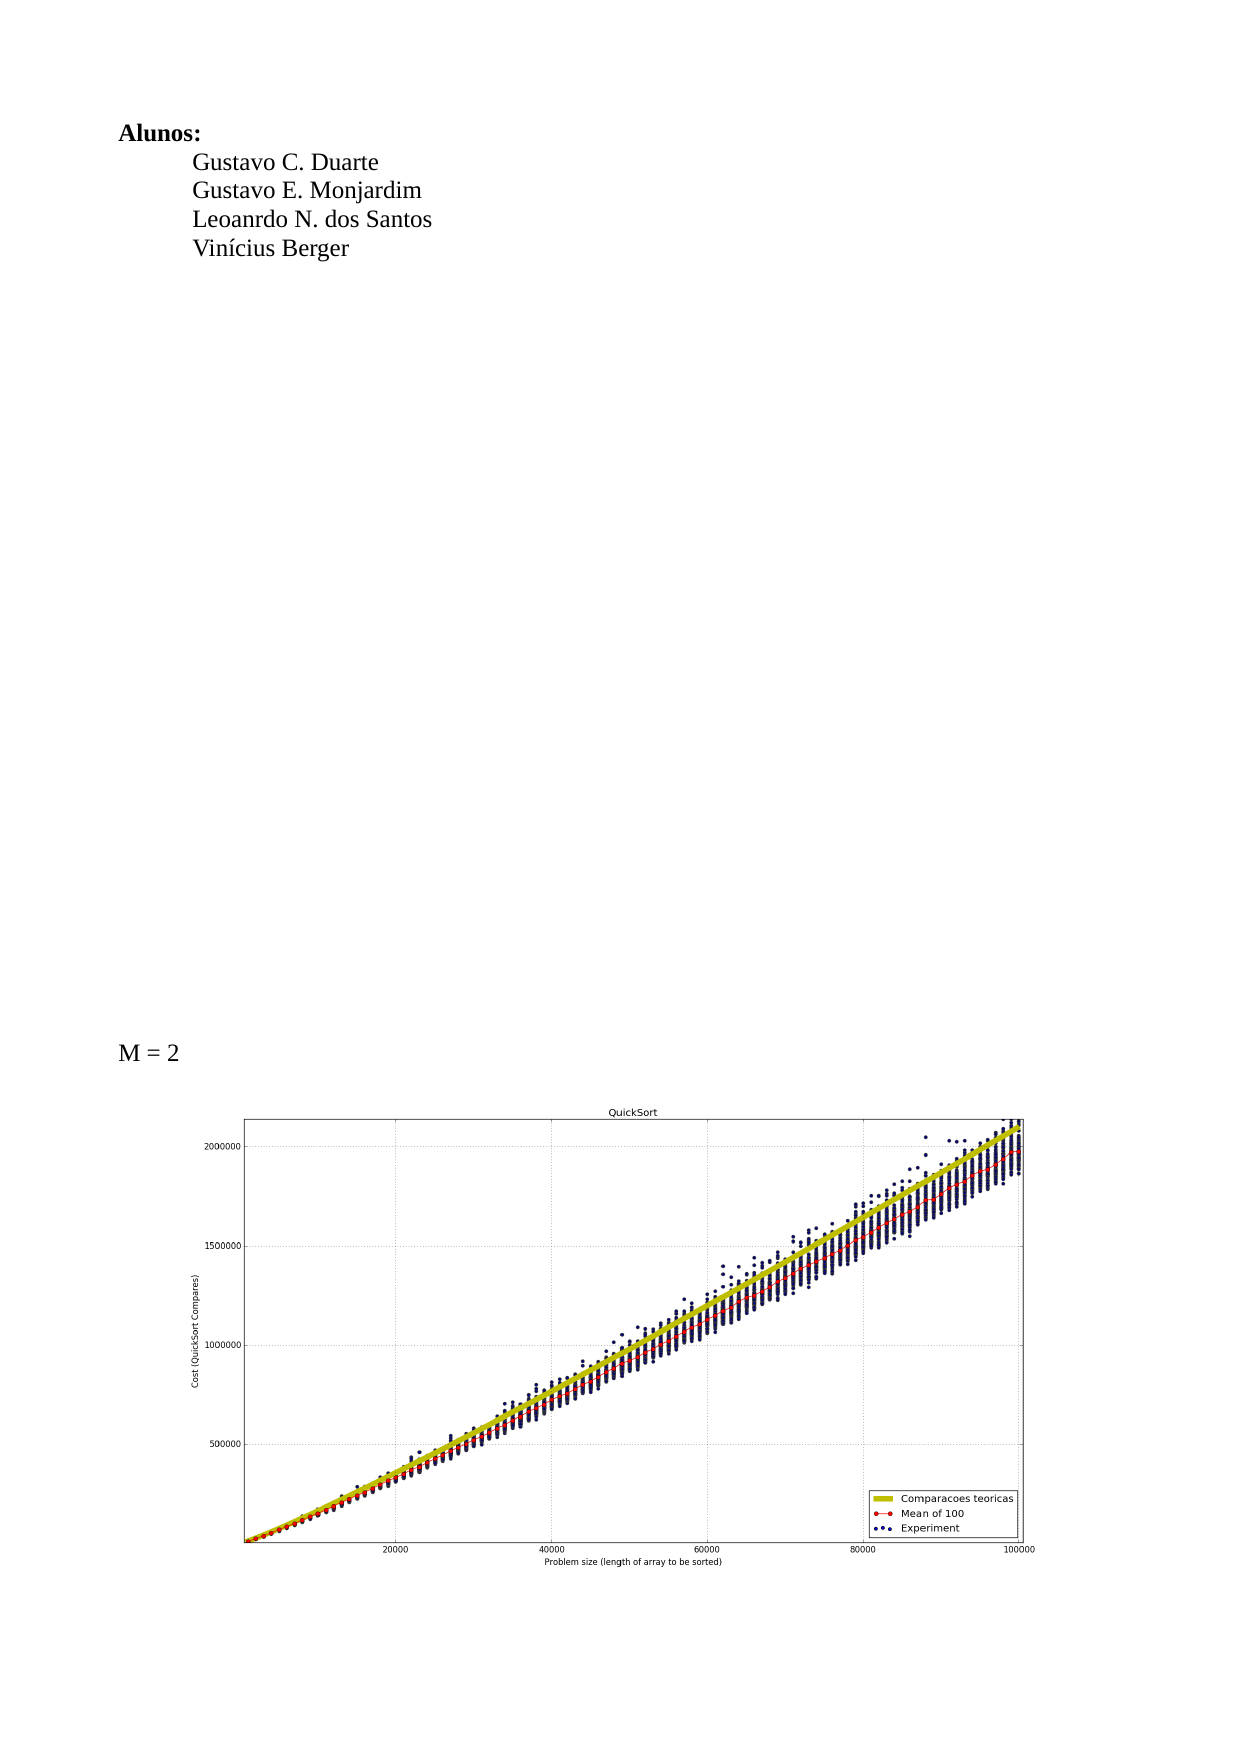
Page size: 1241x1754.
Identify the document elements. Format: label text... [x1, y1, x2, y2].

text Leoanrdo N. dos Santos [118, 204, 1122, 233]
picture [118, 1066, 1123, 1595]
text Vinícius Berger [118, 233, 1122, 262]
text Alunos: [118, 118, 1122, 147]
text M = 2 [118, 1038, 1122, 1066]
text Gustavo E. Monjardim [118, 176, 1122, 204]
text Gustavo C. Duarte [118, 147, 1122, 176]
